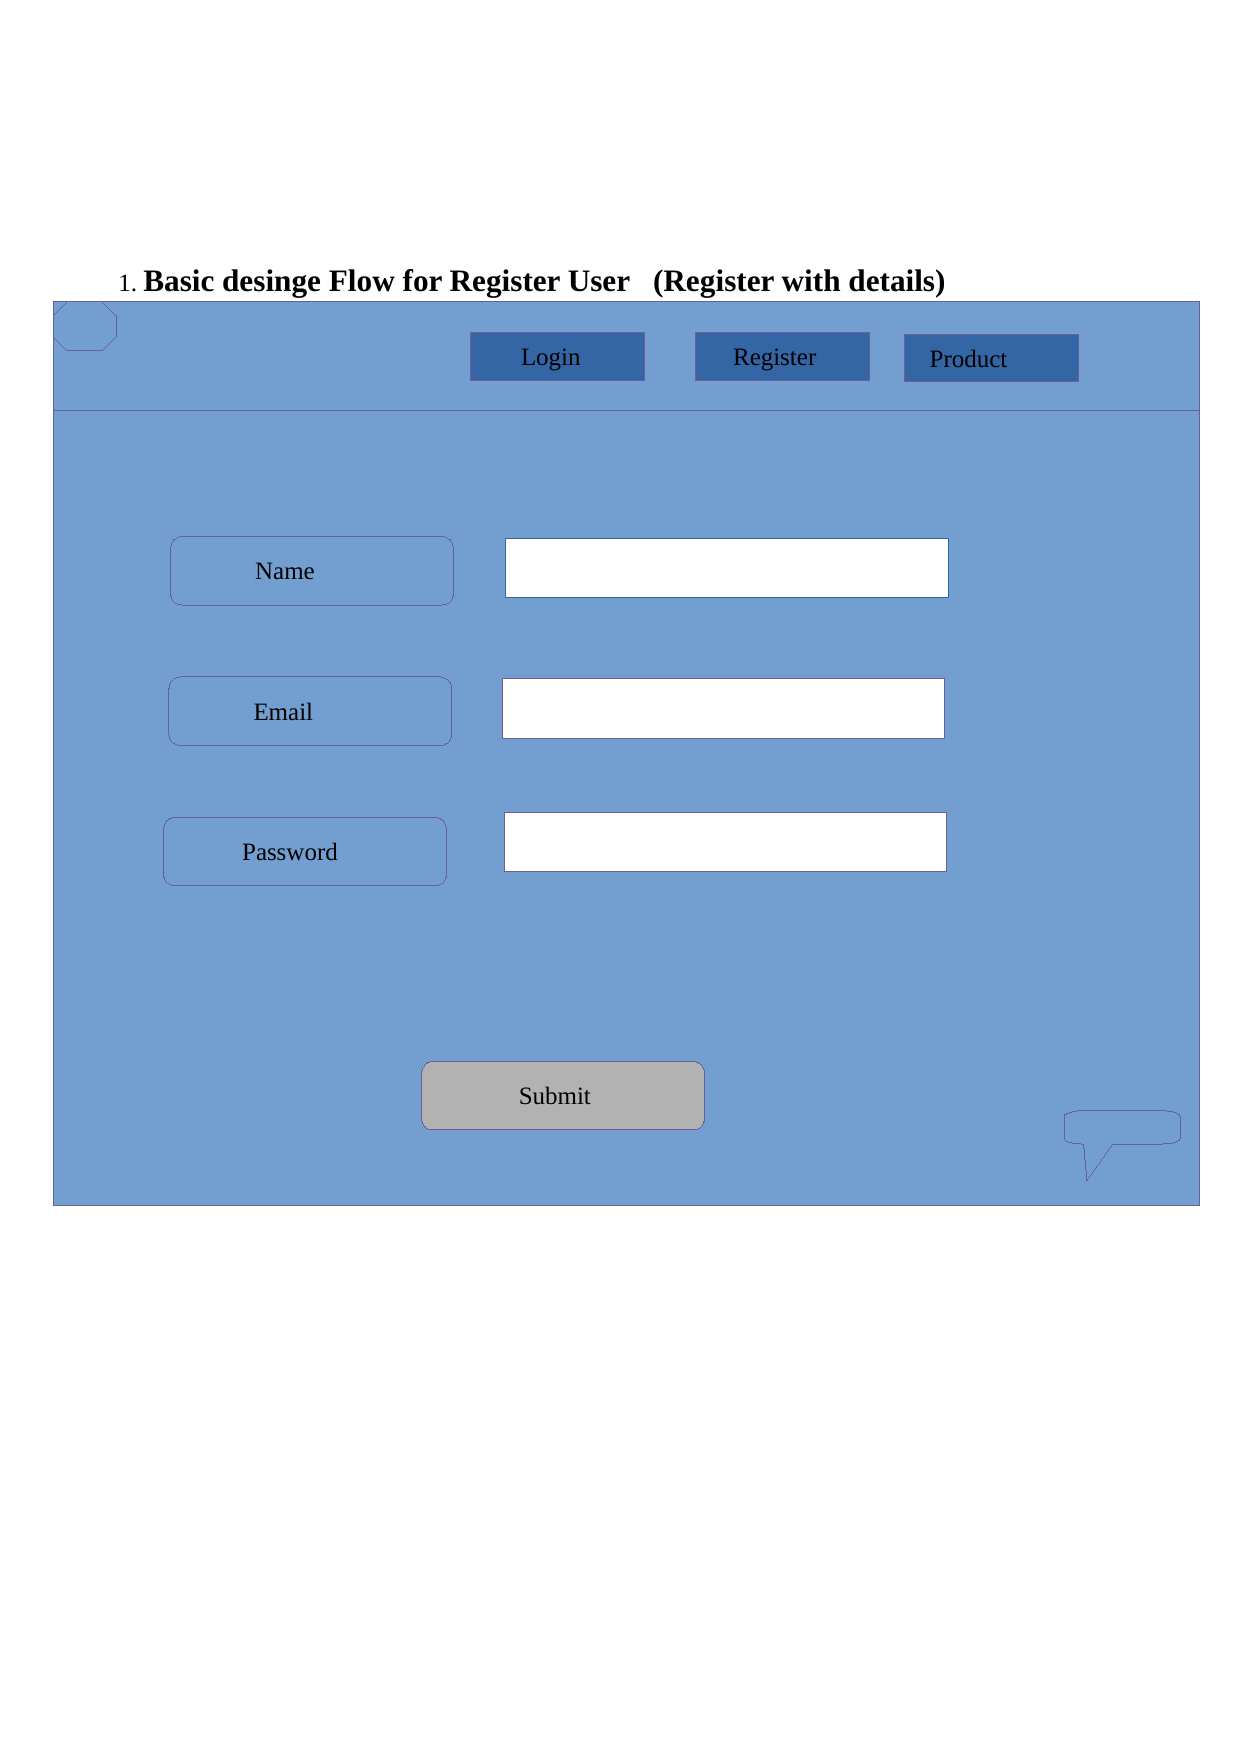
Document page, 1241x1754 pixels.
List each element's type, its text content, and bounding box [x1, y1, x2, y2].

text 1. Basic desinge Flow for Register User (Register with details) [118, 262, 1122, 298]
